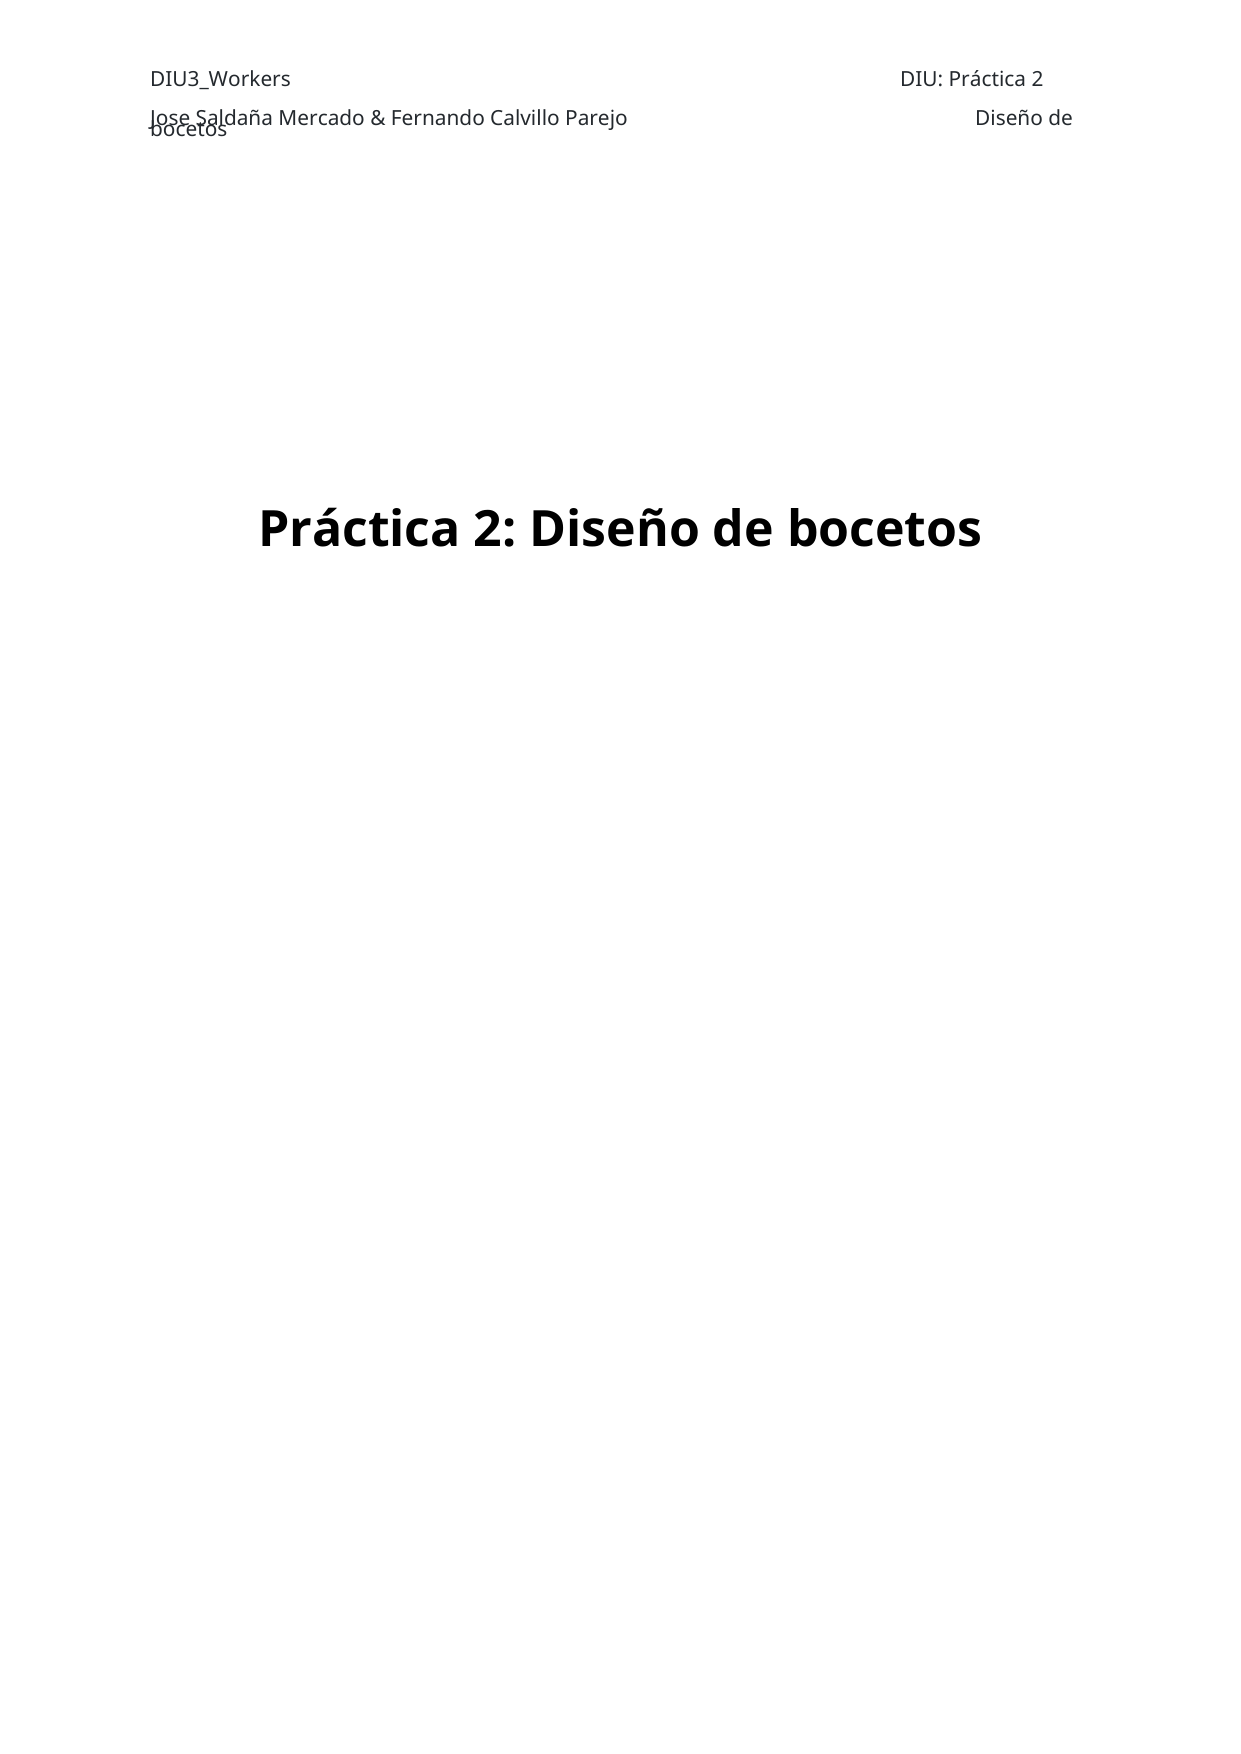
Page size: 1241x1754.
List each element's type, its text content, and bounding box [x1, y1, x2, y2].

subtitle Práctica 2: Diseño de bocetos [150, 493, 1090, 561]
